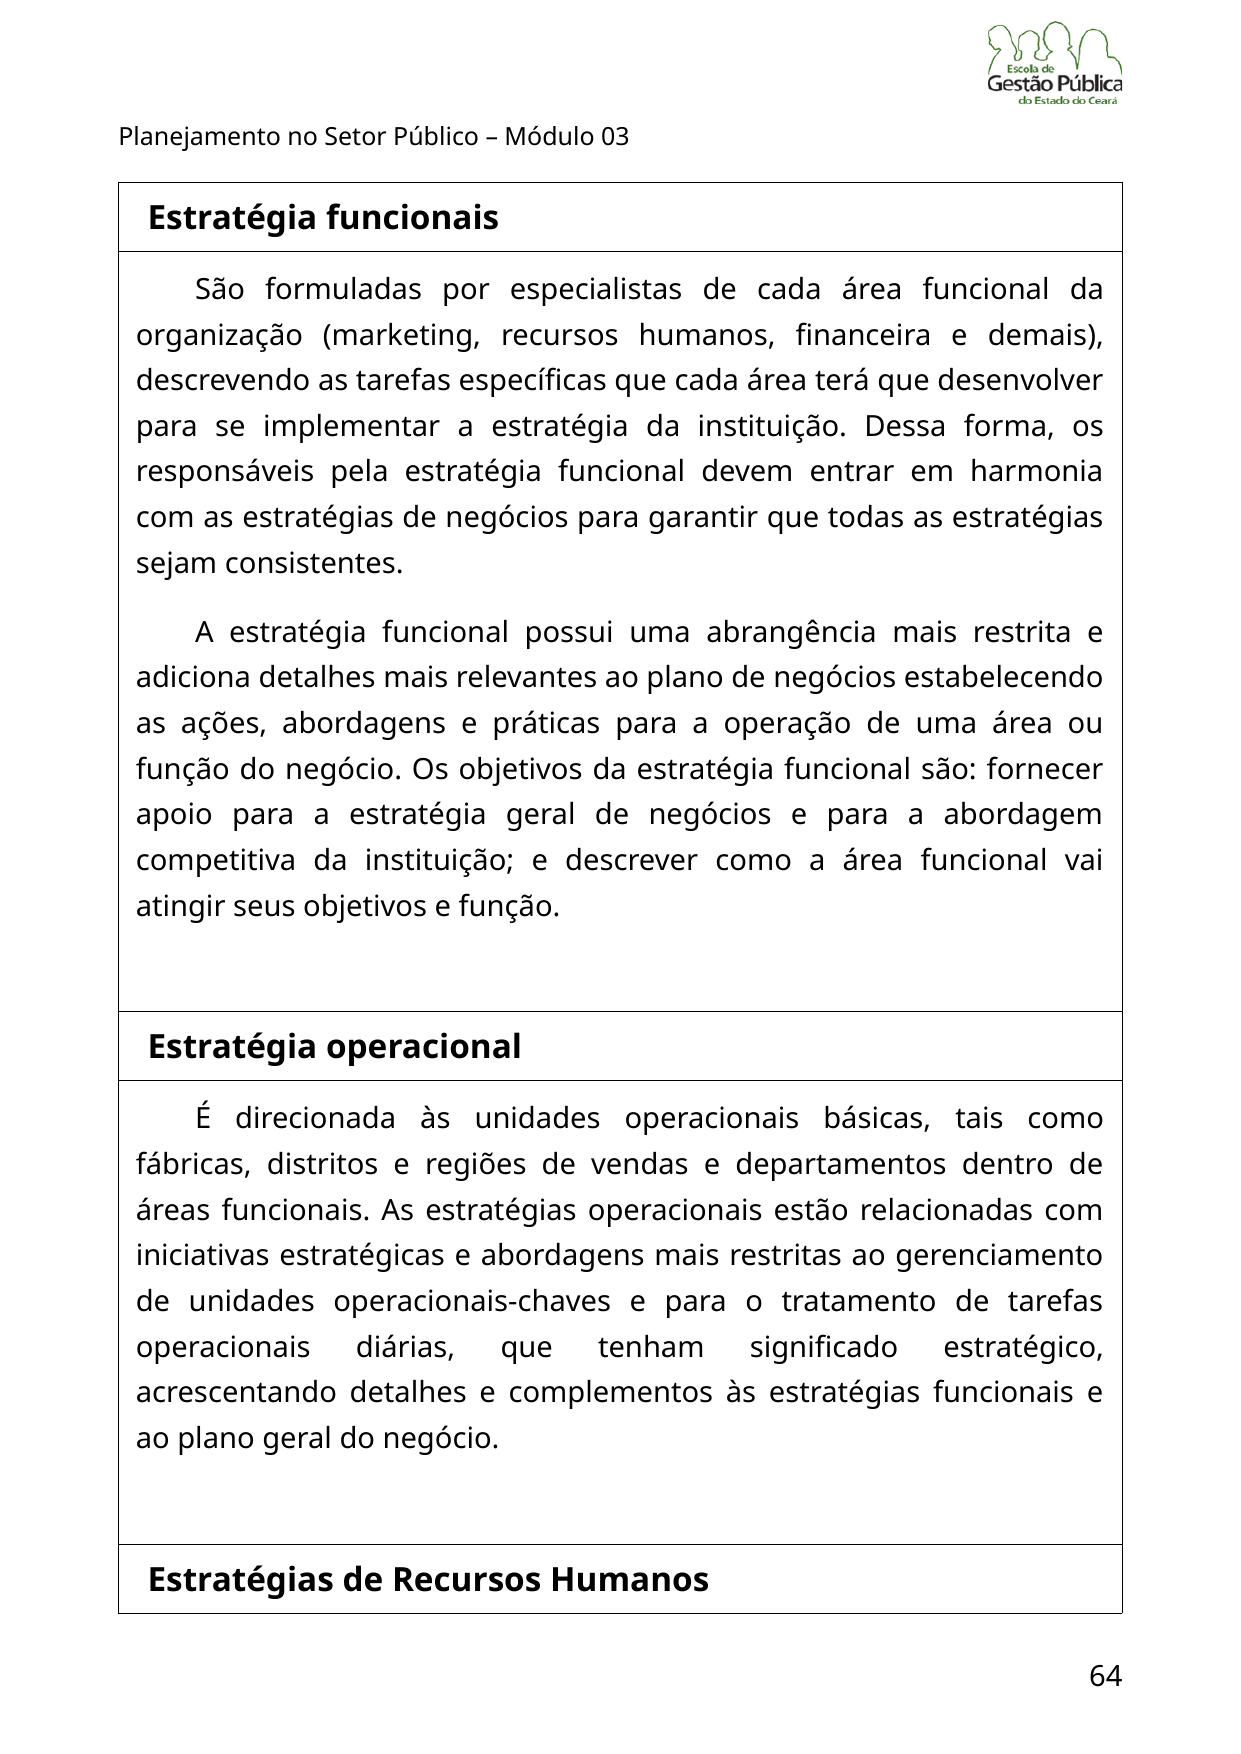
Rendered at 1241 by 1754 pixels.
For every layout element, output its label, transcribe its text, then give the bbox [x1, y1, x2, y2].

table_header Estratégia operacional [119, 1012, 1122, 1080]
table_cell Estratégia funcionais [119, 183, 1122, 251]
table_header Estratégias de Recursos Humanos [119, 1545, 1122, 1612]
table_cell São formuladas por especialistas de cada área funcional da organização (marketing, recursos humanos, financeira e demais), descrevendo as tarefas específicas que cada área terá que desenvolver para se implementar a estratégia da instituição. Dessa forma, os responsáveis pela estratégia funcional devem entrar em harmonia com as estratégias de negócios para garantir que todas as estratégias sejam consistentes. A estratégia funcional possui uma abrangência mais restrita e adiciona detalhes mais relevantes ao plano de negócios estabelecendo as ações, abordagens e práticas para a operação de uma área ou função do negócio. Os objetivos da estratégia funcional são: fornecer apoio para a estratégia geral de negócios e para a abordagem competitiva da instituição; e descrever como a área funcional vai atingir seus objetivos e função. [119, 252, 1122, 1011]
table_cell É direcionada às unidades operacionais básicas, tais como fábricas, distritos e regiões de vendas e departamentos dentro de áreas funcionais. As estratégias operacionais estão relacionadas com iniciativas estratégicas e abordagens mais restritas ao gerenciamento de unidades operacionais-chaves e para o tratamento de tarefas operacionais diárias, que tenham significado estratégico, acrescentando detalhes e complementos às estratégias funcionais e ao plano geral do negócio. [119, 1081, 1122, 1543]
picture [118, 21, 1123, 104]
